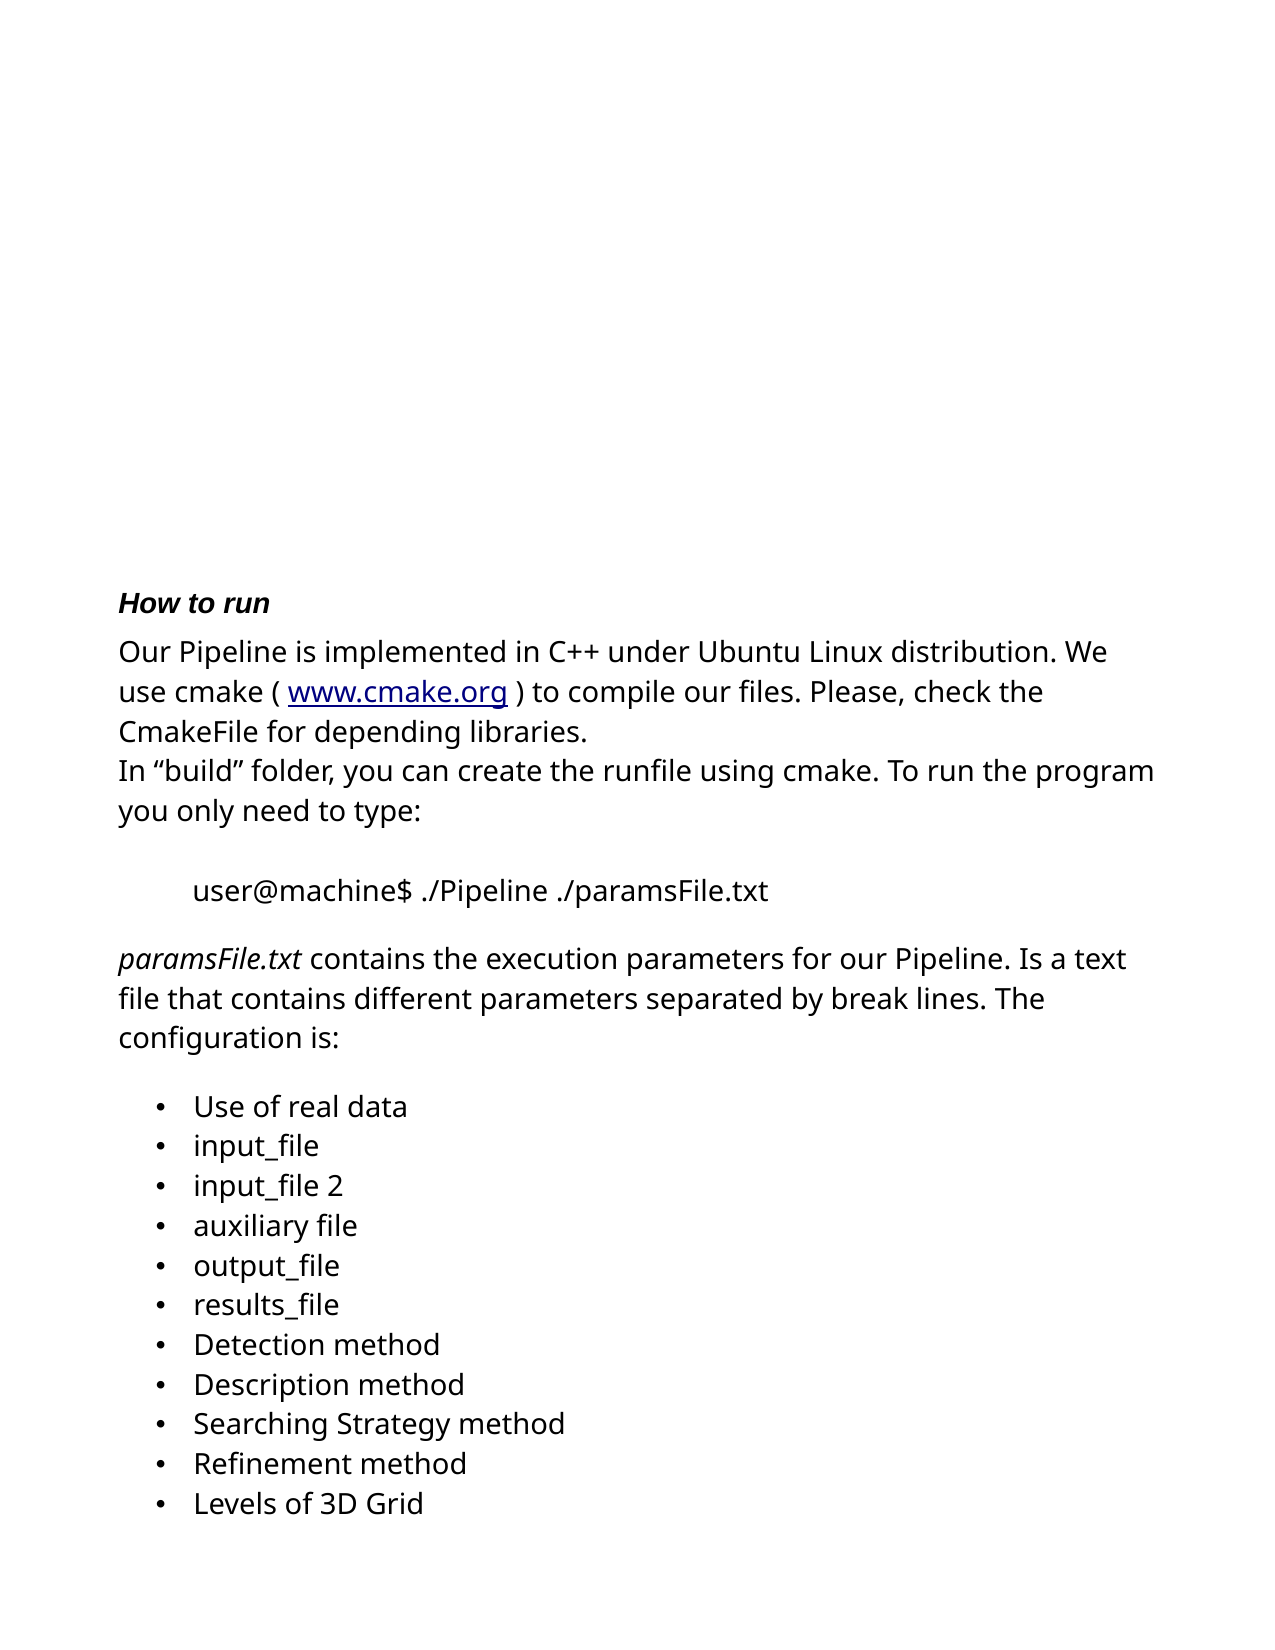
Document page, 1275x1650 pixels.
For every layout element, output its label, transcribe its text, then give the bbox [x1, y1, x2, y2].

list Detection method [156, 1324, 1157, 1364]
list input_file [156, 1126, 1157, 1165]
list Description method [156, 1364, 1157, 1403]
list Searching Strategy method [156, 1403, 1157, 1443]
list Refinement method [156, 1443, 1157, 1483]
list Use of real data [156, 1086, 1157, 1126]
text paramsFile.txt contains the execution parameters for our Pipeline. Is a text file that contains different parameters separated by break lines. The configuration is: [118, 938, 1157, 1057]
list auxiliary file [156, 1205, 1157, 1245]
text In “build” folder, you can create the runfile using cmake. To run the program you only need to type: [118, 751, 1157, 830]
subtitle How to run [118, 586, 1157, 619]
list Levels of 3D Grid [156, 1483, 1157, 1523]
text user@machine$ ./Pipeline ./paramsFile.txt [118, 870, 1157, 909]
list results_file [156, 1284, 1157, 1324]
list input_file 2 [156, 1165, 1157, 1205]
text Our Pipeline is implemented in C++ under Ubuntu Linux distribution. We use cmake ( www.cmake.org ) to compile our files. Please, check the CmakeFile for depending libraries. [118, 632, 1157, 751]
list output_file [156, 1245, 1157, 1284]
